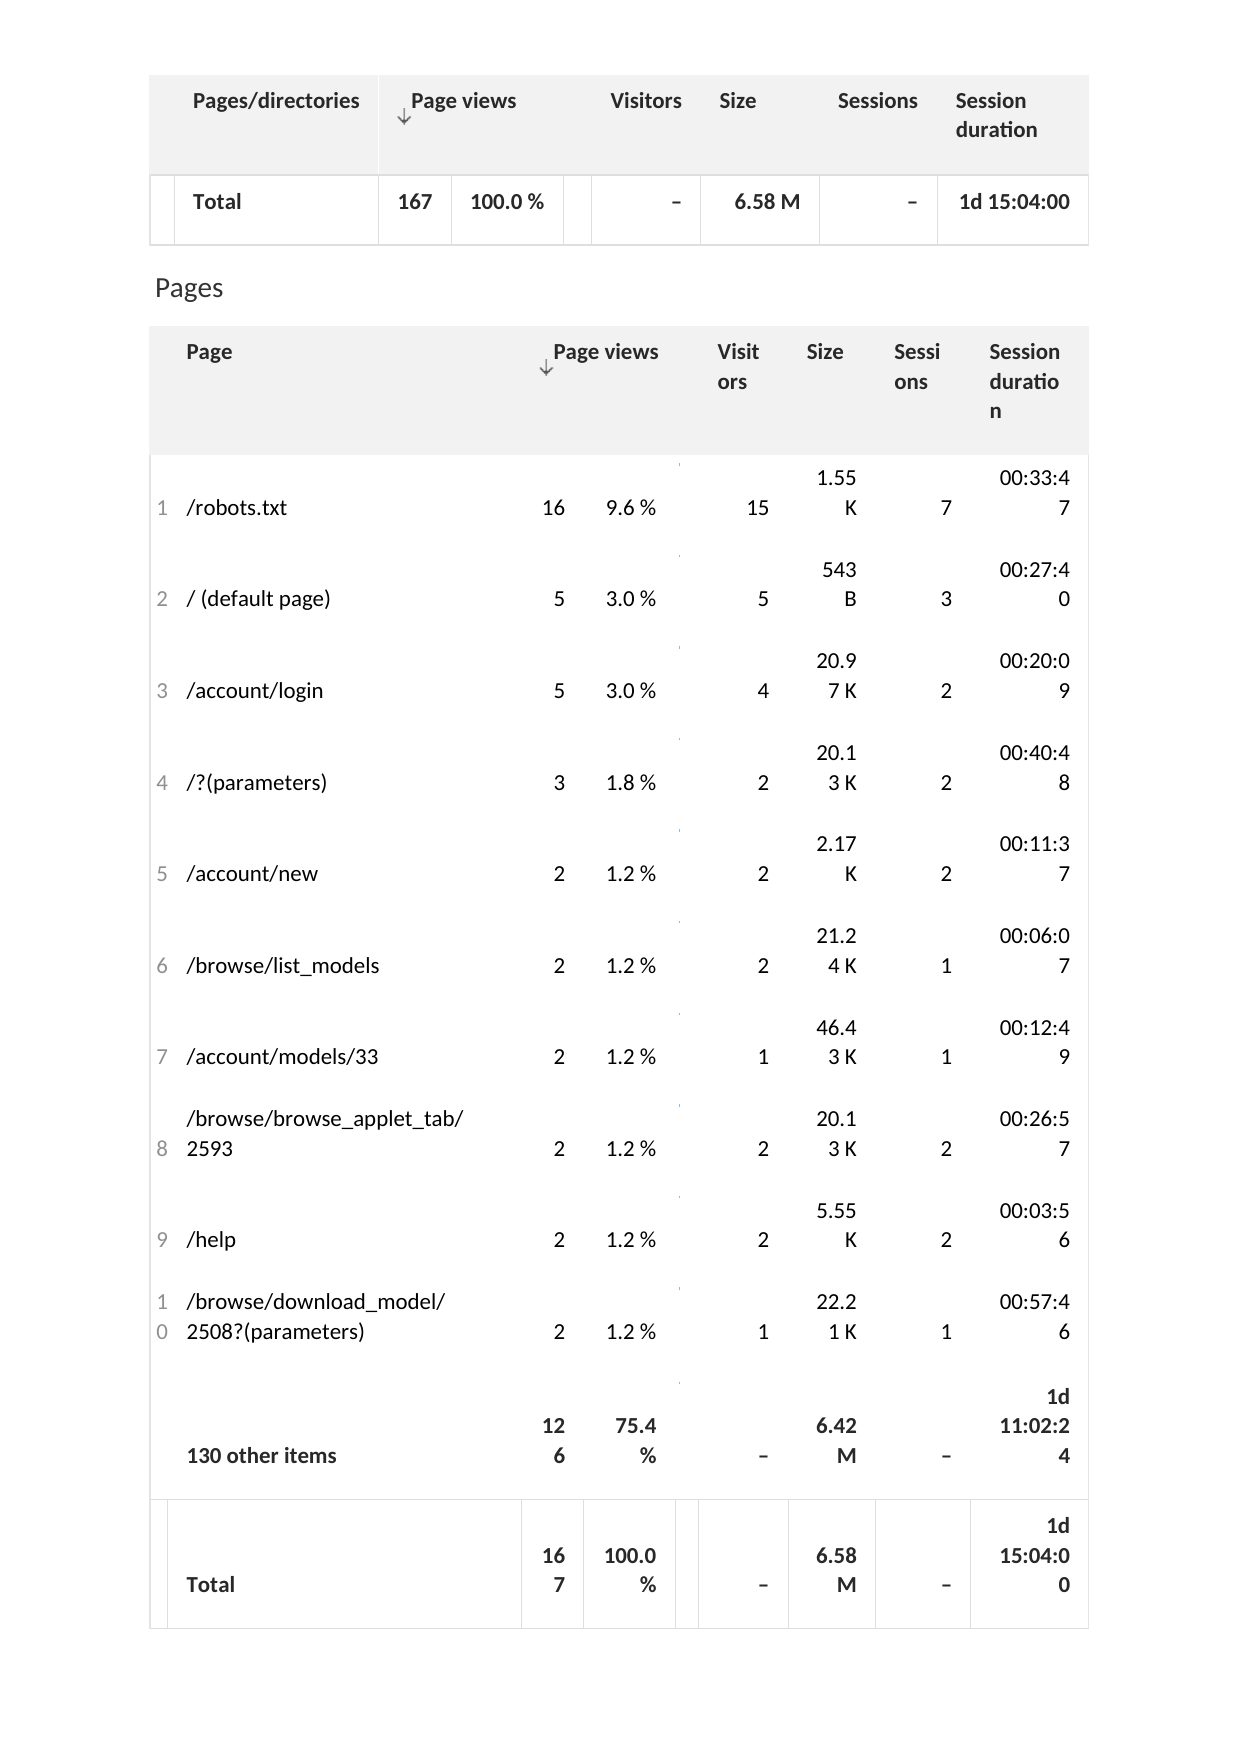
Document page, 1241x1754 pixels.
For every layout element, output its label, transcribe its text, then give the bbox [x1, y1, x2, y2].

table_cell 2 [521, 1096, 583, 1188]
table_header Session duration [971, 326, 1088, 455]
table_cell [675, 913, 699, 1005]
table_cell 2 [875, 639, 971, 730]
table_cell 5 [521, 639, 583, 730]
table_cell [675, 1005, 699, 1096]
table_cell 5 [521, 547, 583, 638]
table_cell [675, 1280, 699, 1371]
table_cell 1 [699, 1280, 788, 1371]
table_cell [676, 1500, 698, 1628]
table_cell 00:27:40 [971, 547, 1088, 638]
table_cell 16 [521, 455, 583, 547]
table_cell 4 [151, 730, 168, 822]
table_cell [675, 1096, 699, 1188]
table_cell /browse/browse_applet_tab/2593 [168, 1096, 521, 1188]
table_cell 5 [151, 822, 168, 913]
table_cell [151, 1500, 167, 1628]
table_cell – [820, 176, 937, 244]
table_cell /browse/download_model/2508?(parameters) [168, 1280, 521, 1371]
table_cell 21.24 K [788, 913, 875, 1005]
table_cell 6.58 M [789, 1500, 875, 1628]
table_cell 00:03:56 [971, 1188, 1088, 1279]
table_cell 2 [875, 730, 971, 822]
table_cell 00:11:37 [971, 822, 1088, 913]
table_cell 46.43 K [788, 1005, 875, 1096]
table_cell 543 B [788, 547, 875, 638]
table_cell 4 [699, 639, 788, 730]
table_cell [675, 730, 699, 822]
table_header Sessions [875, 326, 971, 455]
table_cell 1d 11:02:24 [971, 1371, 1088, 1498]
table_cell 5 [699, 547, 788, 638]
table_header Page [168, 326, 521, 455]
table_cell 6 [151, 913, 168, 1005]
table_cell [564, 176, 591, 244]
table_cell [675, 547, 699, 638]
table_cell 2 [875, 1188, 971, 1279]
table_cell /account/new [168, 822, 521, 913]
table_cell 5.55 K [788, 1188, 875, 1279]
table_header Pages/directories [174, 75, 378, 174]
table_cell [675, 639, 699, 730]
table_cell – [699, 1371, 788, 1498]
table_header Size [701, 75, 819, 174]
table_cell 7 [875, 455, 971, 547]
table_cell – [592, 176, 700, 244]
table_cell 1.8 % [584, 730, 675, 822]
table_cell 10 [151, 1280, 168, 1371]
table_cell 2 [521, 1280, 583, 1371]
table_cell /browse/list_models [168, 913, 521, 1005]
table_cell 2 [699, 913, 788, 1005]
table_cell /account/login [168, 639, 521, 730]
table_cell 100.0 % [584, 1500, 675, 1628]
table_cell 2 [521, 913, 583, 1005]
table_cell 20.13 K [788, 730, 875, 822]
table_cell 00:26:57 [971, 1096, 1088, 1188]
table_cell 130 other items [168, 1371, 521, 1498]
table_cell 75.4 % [584, 1371, 675, 1498]
table_cell 3 [521, 730, 583, 822]
table_cell 3.0 % [584, 547, 675, 638]
table_cell 2 [875, 1096, 971, 1188]
table_cell [675, 822, 699, 913]
table_cell – [875, 1371, 971, 1498]
table_cell 1.2 % [584, 1188, 675, 1279]
table_header Session duration [937, 75, 1088, 174]
table_cell 20.97 K [788, 639, 875, 730]
table_cell 8 [151, 1096, 168, 1188]
table_cell 1.2 % [584, 1280, 675, 1371]
table_cell Total [168, 1500, 521, 1628]
table_cell 00:12:49 [971, 1005, 1088, 1096]
table_cell 2 [521, 822, 583, 913]
table_cell 1d 15:04:00 [938, 176, 1088, 244]
table_cell 2 [699, 822, 788, 913]
table_cell 1.55 K [788, 455, 875, 547]
table_cell 00:40:48 [971, 730, 1088, 822]
table_header Visitors [699, 326, 788, 455]
table_cell – [876, 1500, 970, 1628]
table_cell 1 [875, 1280, 971, 1371]
table_cell 9 [151, 1188, 168, 1279]
table_cell 1.2 % [584, 913, 675, 1005]
table_cell 1 [699, 1005, 788, 1096]
table_cell 1.2 % [584, 1096, 675, 1188]
table_header Visitors [592, 75, 701, 174]
table_cell 1.2 % [584, 822, 675, 913]
table_cell 2 [699, 730, 788, 822]
table_cell 15 [699, 455, 788, 547]
table_cell 167 [522, 1500, 583, 1628]
table_cell 167 [379, 176, 451, 244]
table_cell [675, 455, 699, 547]
table_cell 00:06:07 [971, 913, 1088, 1005]
table_cell [675, 1371, 699, 1498]
table_cell 2 [151, 547, 168, 638]
table_cell 3.0 % [584, 639, 675, 730]
table_cell 2 [699, 1188, 788, 1279]
table_cell 126 [521, 1371, 583, 1498]
table_cell 9.6 % [584, 455, 675, 547]
table_cell / (default page) [168, 547, 521, 638]
table_cell 22.21 K [788, 1280, 875, 1371]
table_cell 20.13 K [788, 1096, 875, 1188]
table_cell 3 [875, 547, 971, 638]
table_cell Total [175, 176, 378, 244]
table_header Sessions [819, 75, 937, 174]
table_cell 00:20:09 [971, 639, 1088, 730]
table_cell /account/models/33 [168, 1005, 521, 1096]
table_cell [151, 1371, 168, 1498]
table_cell 2 [521, 1005, 583, 1096]
table_cell 7 [151, 1005, 168, 1096]
table_header [151, 75, 174, 174]
table_cell 1 [151, 455, 168, 547]
table_cell 1d 15:04:00 [971, 1500, 1088, 1628]
table_cell [675, 1188, 699, 1279]
table_cell 1.2 % [584, 1005, 675, 1096]
table_cell 1 [875, 1005, 971, 1096]
table_cell /help [168, 1188, 521, 1279]
table_cell 3 [151, 639, 168, 730]
table_cell 2 [875, 822, 971, 913]
table_cell 1 [875, 913, 971, 1005]
table_cell 2 [521, 1188, 583, 1279]
table_cell 6.42 M [788, 1371, 875, 1498]
table_header [151, 326, 168, 455]
table_header Pages [150, 265, 1240, 326]
table_cell /robots.txt [168, 455, 521, 547]
table_header Size [788, 326, 875, 455]
table_cell /?(parameters) [168, 730, 521, 822]
table_cell 6.58 M [701, 176, 819, 244]
table_header Page views [379, 75, 592, 174]
table_cell [151, 176, 174, 244]
table_header Page views [521, 326, 699, 455]
table_cell – [699, 1500, 788, 1628]
table_cell 2.17 K [788, 822, 875, 913]
table_cell 00:57:46 [971, 1280, 1088, 1371]
table_cell 100.0 % [452, 176, 563, 244]
table_cell 00:33:47 [971, 455, 1088, 547]
table_cell 2 [699, 1096, 788, 1188]
